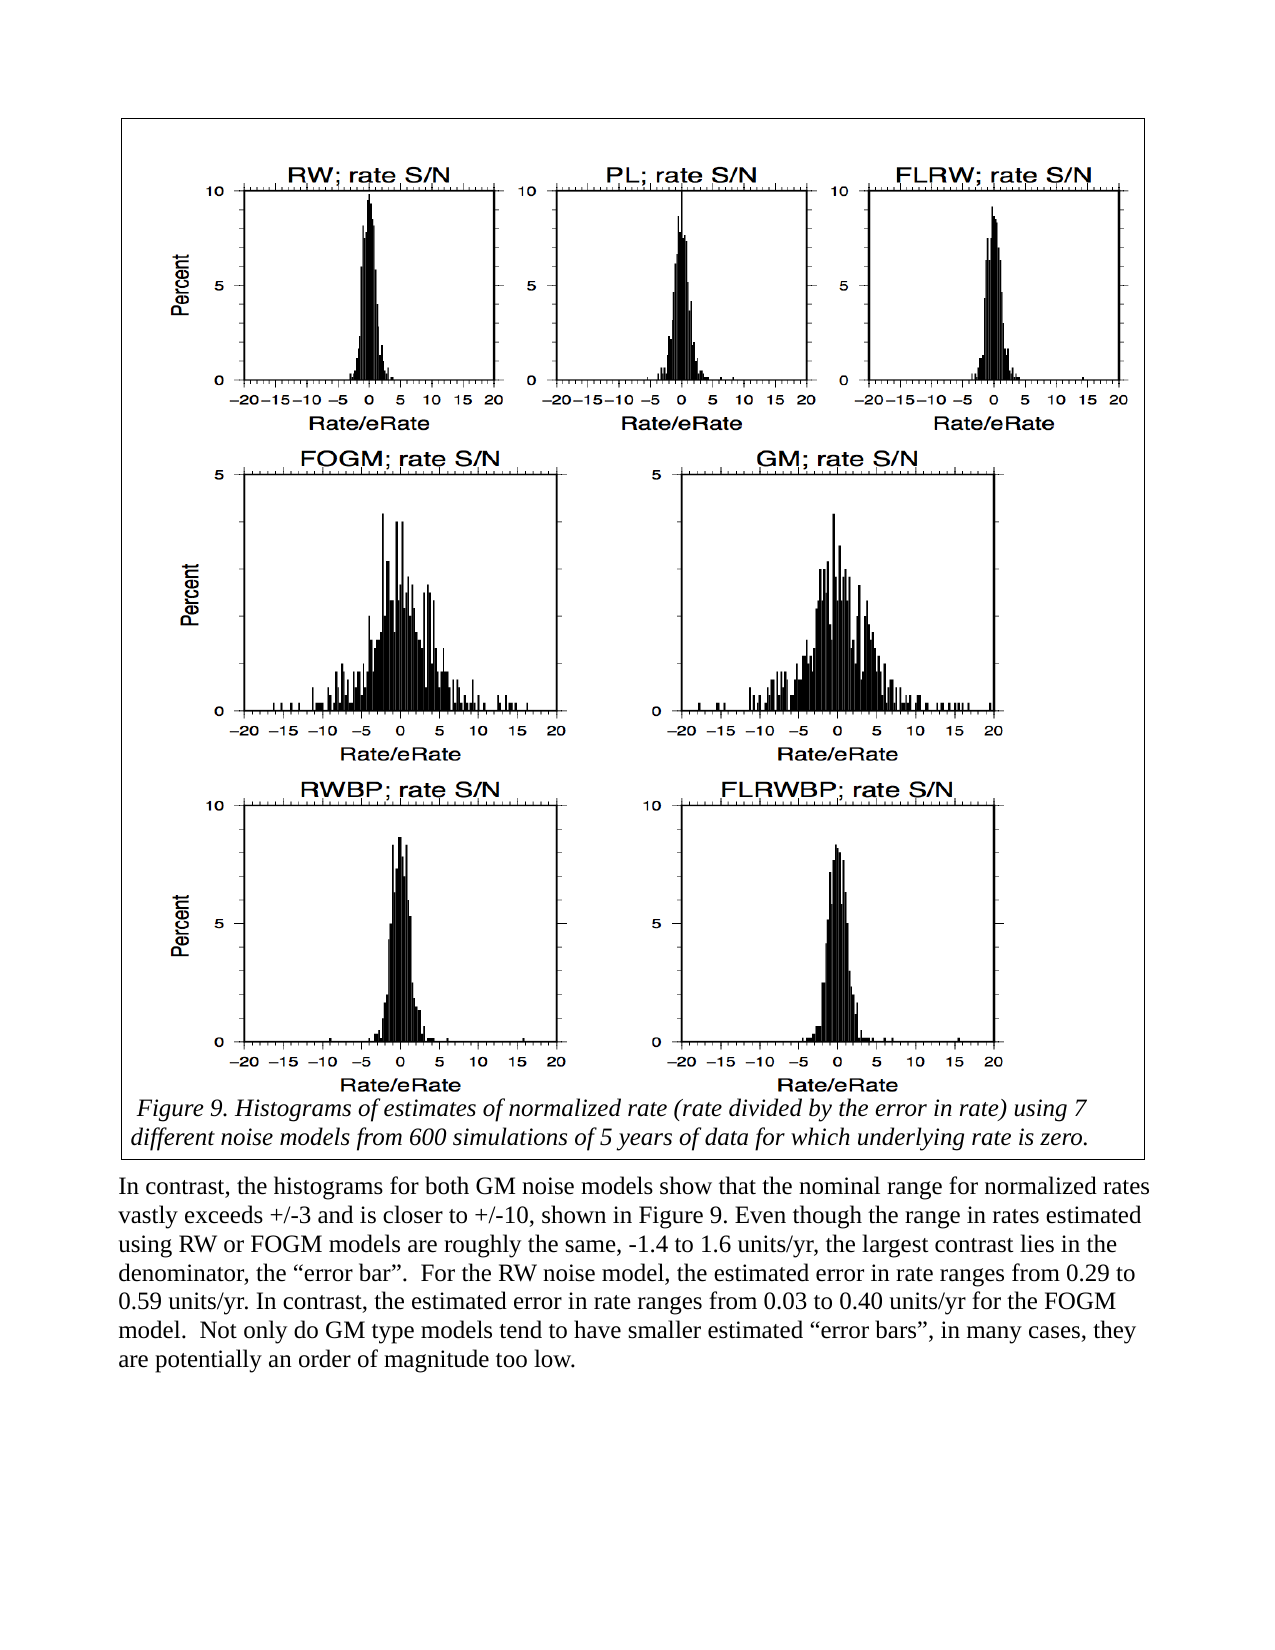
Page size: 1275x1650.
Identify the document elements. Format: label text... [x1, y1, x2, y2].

text Figure 9. Histograms of estimates of normalized rate (rate divided by the error in rate) using 7 different noise models from 600 simulations of 5 years of data for which underlying rate is zero. [130, 139, 1135, 1151]
text In contrast, the histograms for both GM noise models show that the nominal range for normalized rates vastly exceeds +/-3 and is closer to +/-10, shown in Figure 9. Even though the range in rates estimated using RW or FOGM models are roughly the same, -1.4 to 1.6 units/yr, the largest contrast lies in the denominator, the “error bar”. For the RW noise model, the estimated error in rate ranges from 0.29 to 0.59 units/yr. In contrast, the estimated error in rate ranges from 0.03 to 0.40 units/yr for the FOGM model. Not only do GM type models tend to have smaller estimated “error bars”, in many cases, they are potentially an order of magnitude too low. [118, 118, 1157, 1373]
picture [156, 148, 1129, 1093]
